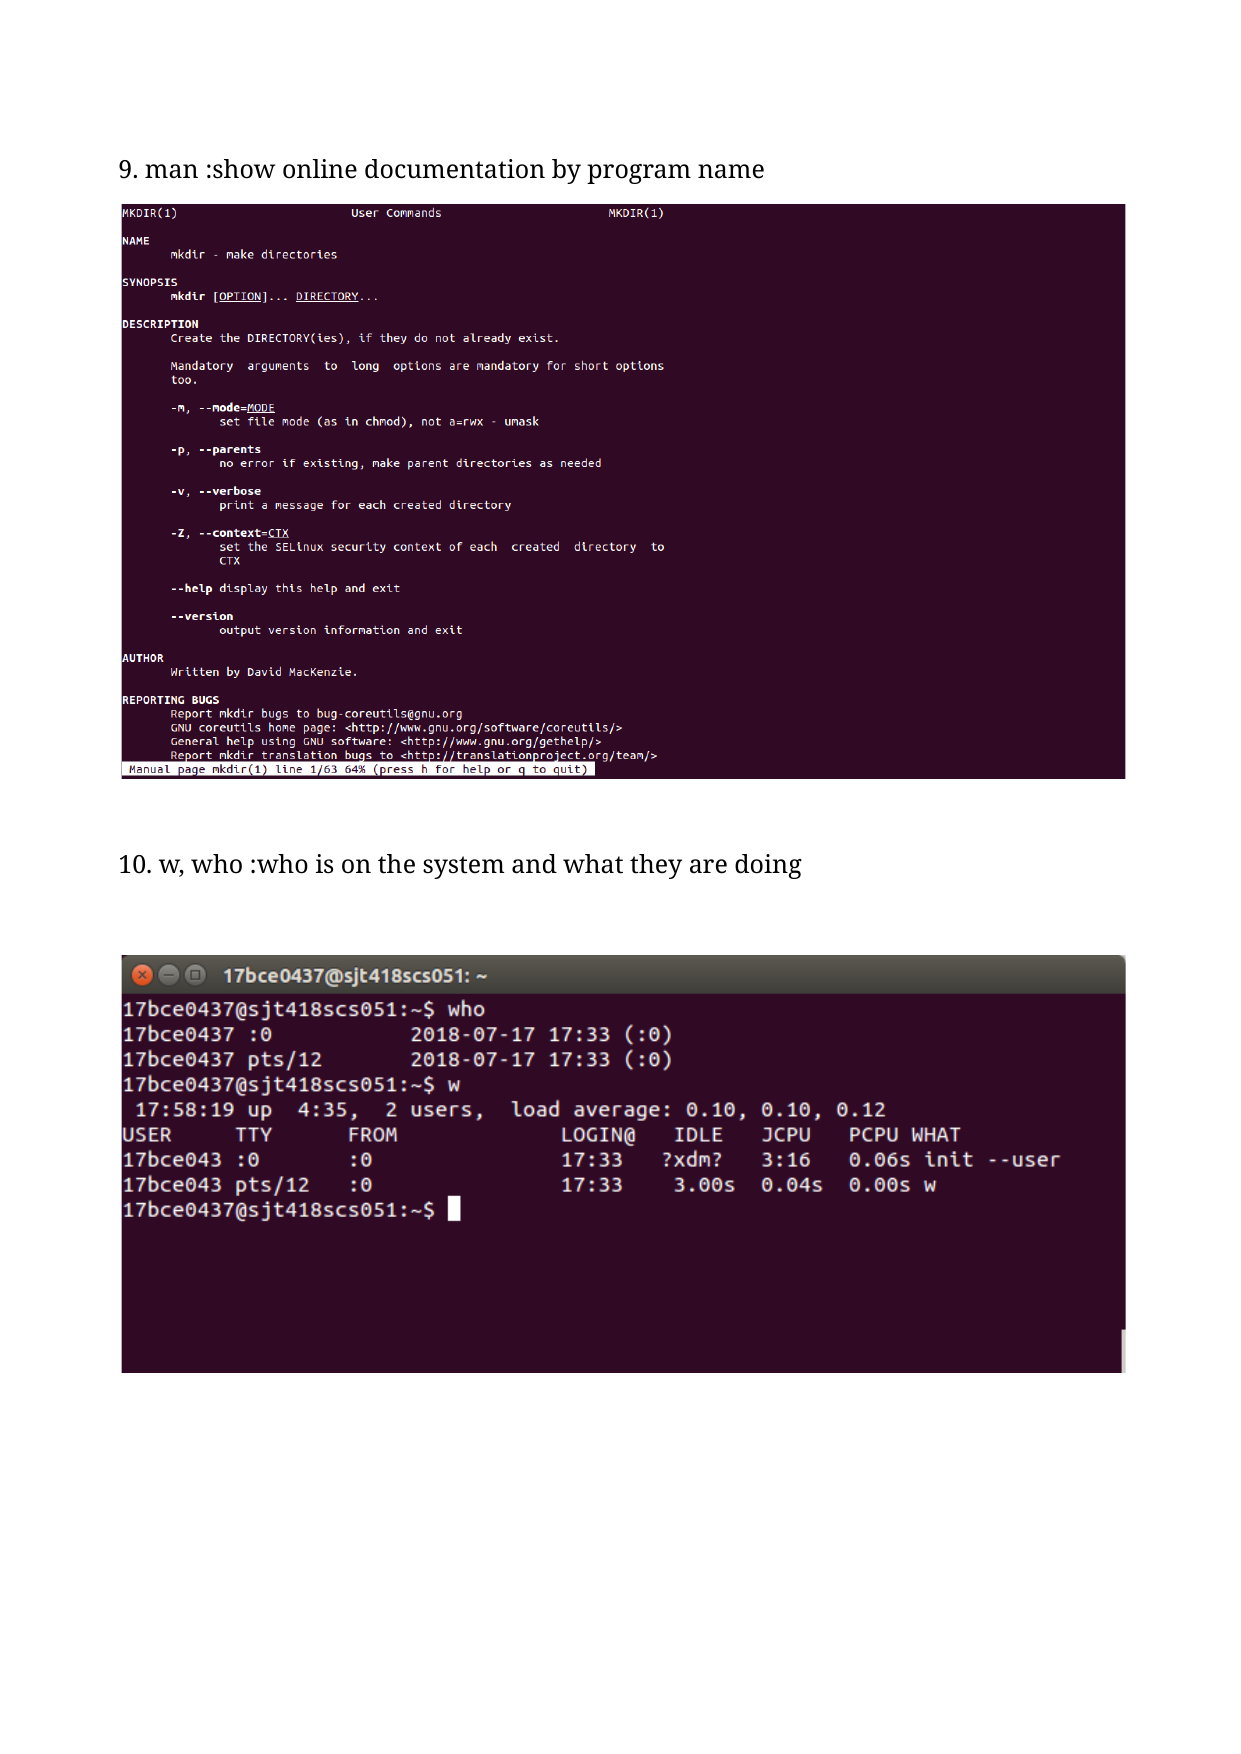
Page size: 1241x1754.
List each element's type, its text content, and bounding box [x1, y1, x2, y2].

text 10. w, who :who is on the system and what they are doing [118, 846, 1122, 881]
picture [121, 204, 1126, 779]
text 9. man :show online documentation by program name [118, 152, 1122, 186]
picture [121, 955, 1126, 1373]
